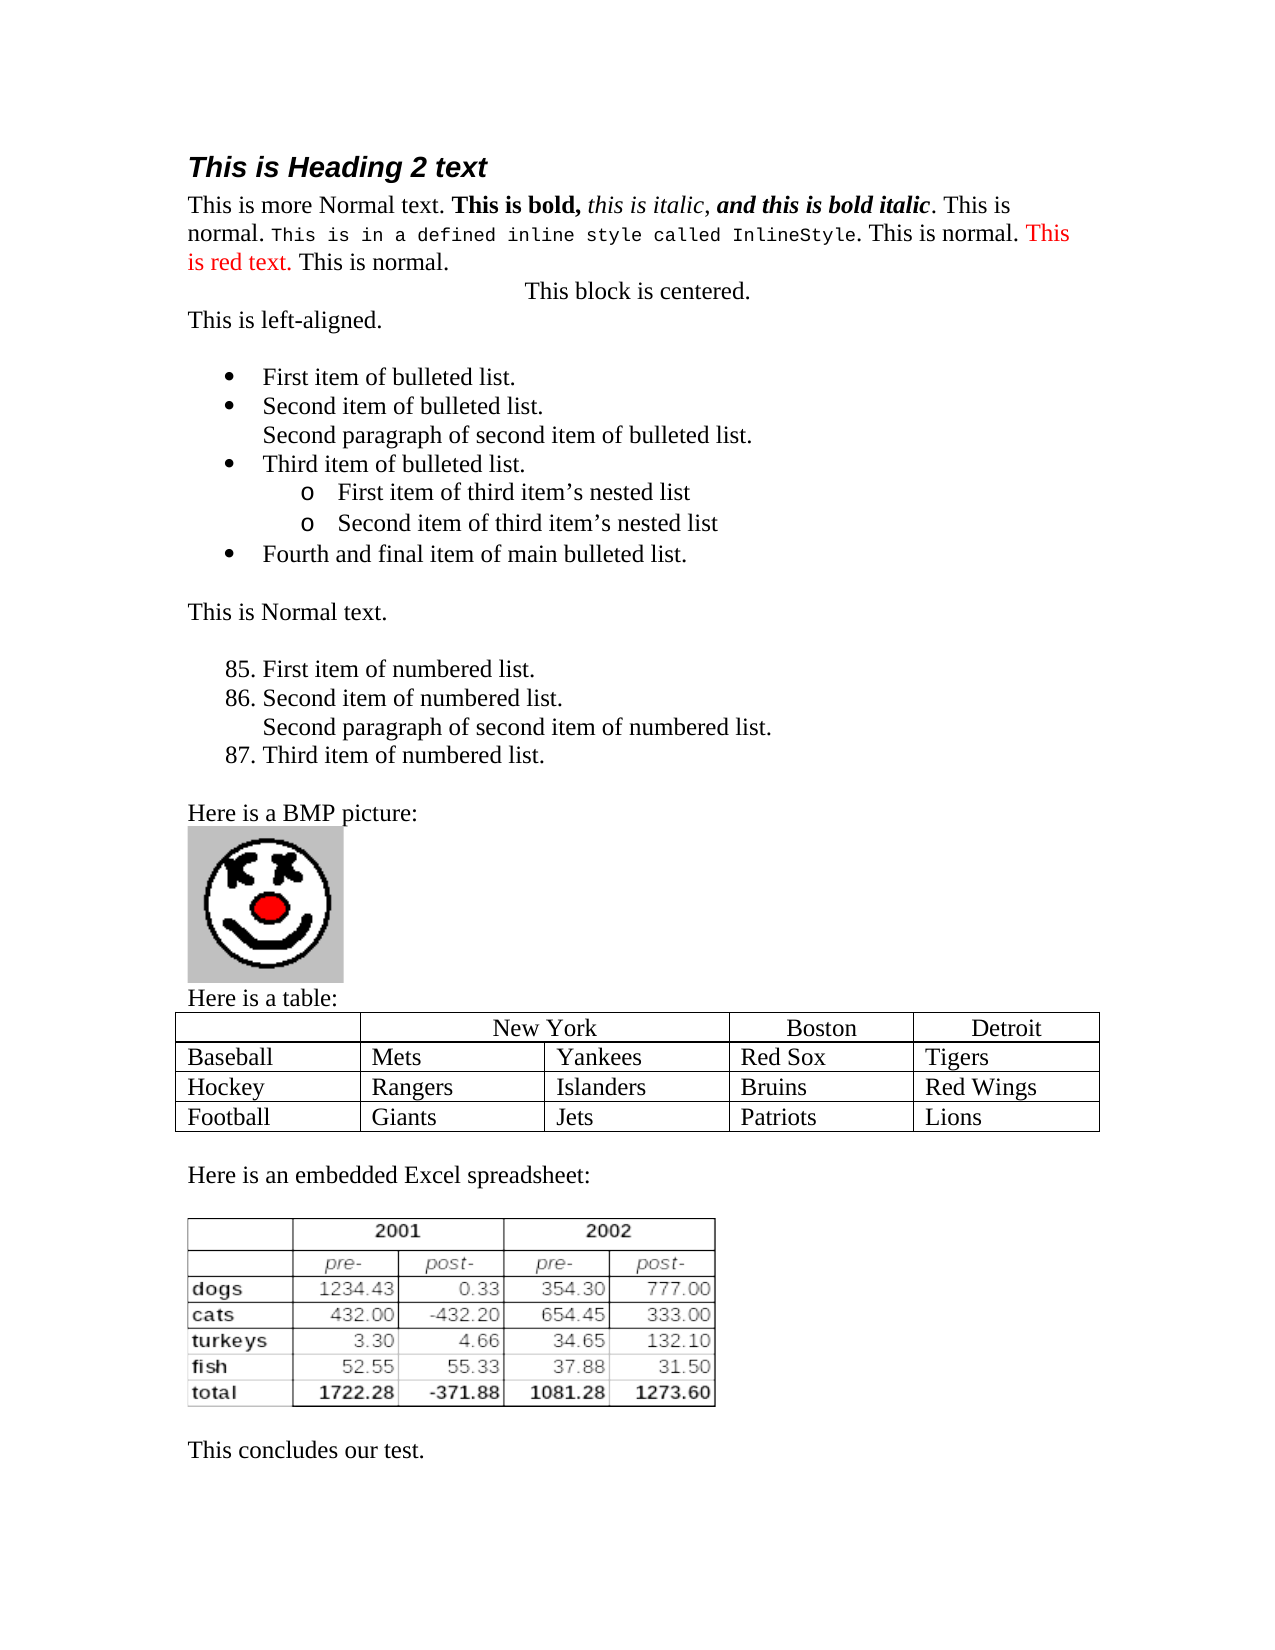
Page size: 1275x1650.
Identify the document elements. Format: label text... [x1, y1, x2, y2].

table_cell Hockey [176, 1072, 360, 1101]
table_cell Lions [914, 1102, 1099, 1131]
list Second item of bulleted list. [225, 391, 1087, 420]
picture [187, 826, 344, 983]
list Fourth and final item of main bulleted list. [225, 539, 1087, 568]
text Here is an embedded Excel spreadsheet: [187, 1161, 1087, 1189]
table_cell Giants [361, 1102, 544, 1131]
subtitle This is Heading 2 text [187, 150, 1087, 183]
text Second paragraph of second item of bulleted list. [262, 420, 1087, 449]
list First item of bulleted list. [225, 362, 1087, 391]
text This is more Normal text. This is bold, this is italic, and this is bold italic. This is normal. This is in a defined inline style called InlineStyle. This is normal. This is red text. This is normal. [187, 190, 1087, 276]
table_header Detroit [914, 1013, 1099, 1041]
text This is left-aligned. [187, 305, 1087, 334]
text Second paragraph of second item of numbered list. [262, 712, 1087, 740]
table_cell Baseball [176, 1043, 360, 1071]
text This is Normal text. [187, 597, 1087, 625]
list Second item of numbered list. [225, 683, 1087, 712]
list First item of third item’s nested list [300, 477, 1087, 508]
table_cell Red Sox [730, 1043, 913, 1071]
text Here is a table: [187, 983, 1087, 1012]
table_cell Football [176, 1102, 360, 1131]
list Third item of bulleted list. [225, 449, 1087, 477]
list Second item of third item’s nested list [300, 508, 1087, 539]
table_cell Bruins [730, 1072, 913, 1101]
text This block is centered. [187, 276, 1087, 305]
table_header [176, 1013, 360, 1041]
table_cell Jets [545, 1102, 729, 1131]
text This concludes our test. [187, 1435, 1087, 1464]
table_header Boston [730, 1013, 913, 1041]
table_cell Rangers [361, 1072, 544, 1101]
table_cell Red Wings [914, 1072, 1099, 1101]
table_cell Tigers [914, 1043, 1099, 1071]
table_cell Yankees [545, 1043, 729, 1071]
list First item of numbered list. [225, 654, 1087, 683]
table_cell Mets [361, 1043, 544, 1071]
list Third item of numbered list. [225, 740, 1087, 769]
table_header New York [361, 1013, 729, 1041]
table_cell Islanders [545, 1072, 729, 1101]
text Here is a BMP picture: [187, 798, 1087, 827]
table_cell Patriots [730, 1102, 913, 1131]
